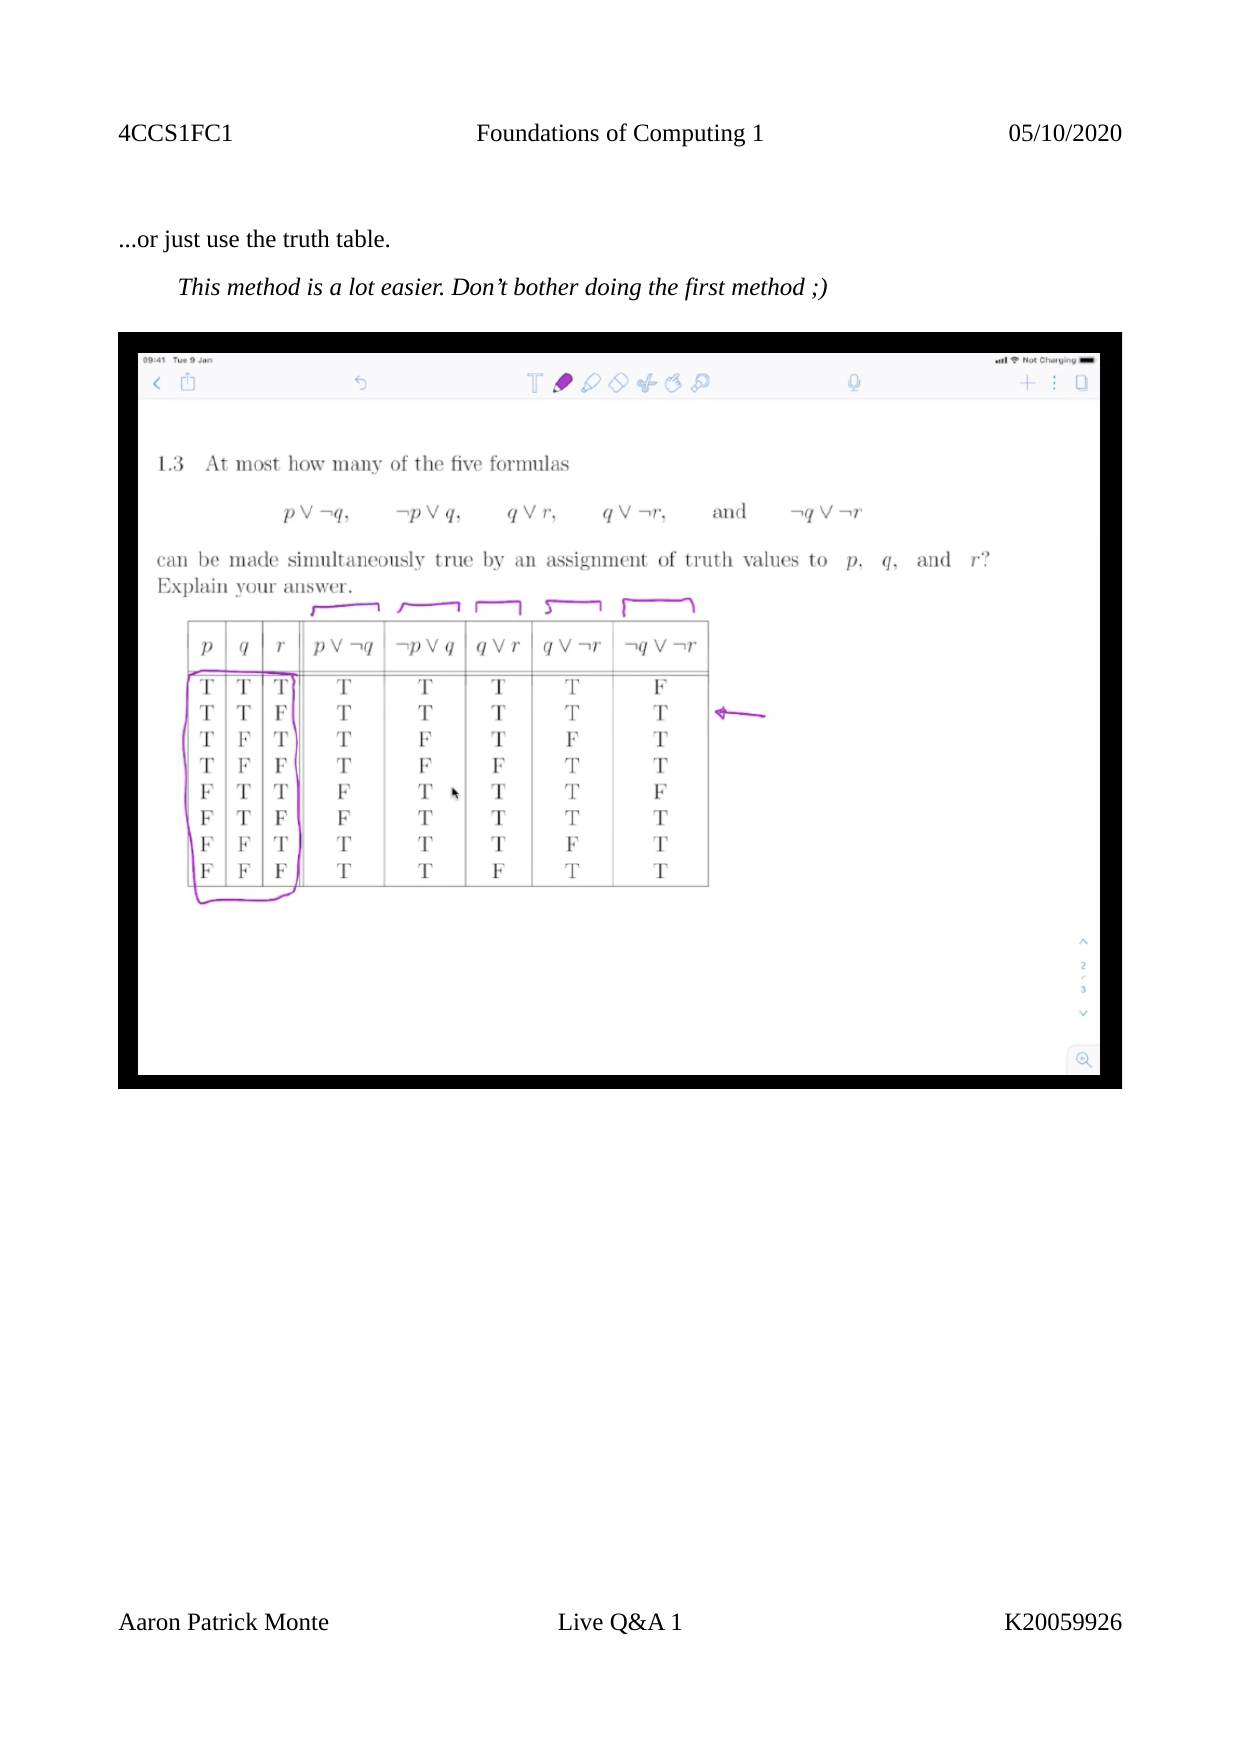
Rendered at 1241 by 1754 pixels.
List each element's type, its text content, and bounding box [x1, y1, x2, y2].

text This method is a lot easier. Don’t bother doing the first method ;) [177, 272, 1063, 300]
text ...or just use the truth table. [118, 224, 1122, 253]
picture [118, 332, 1123, 1089]
